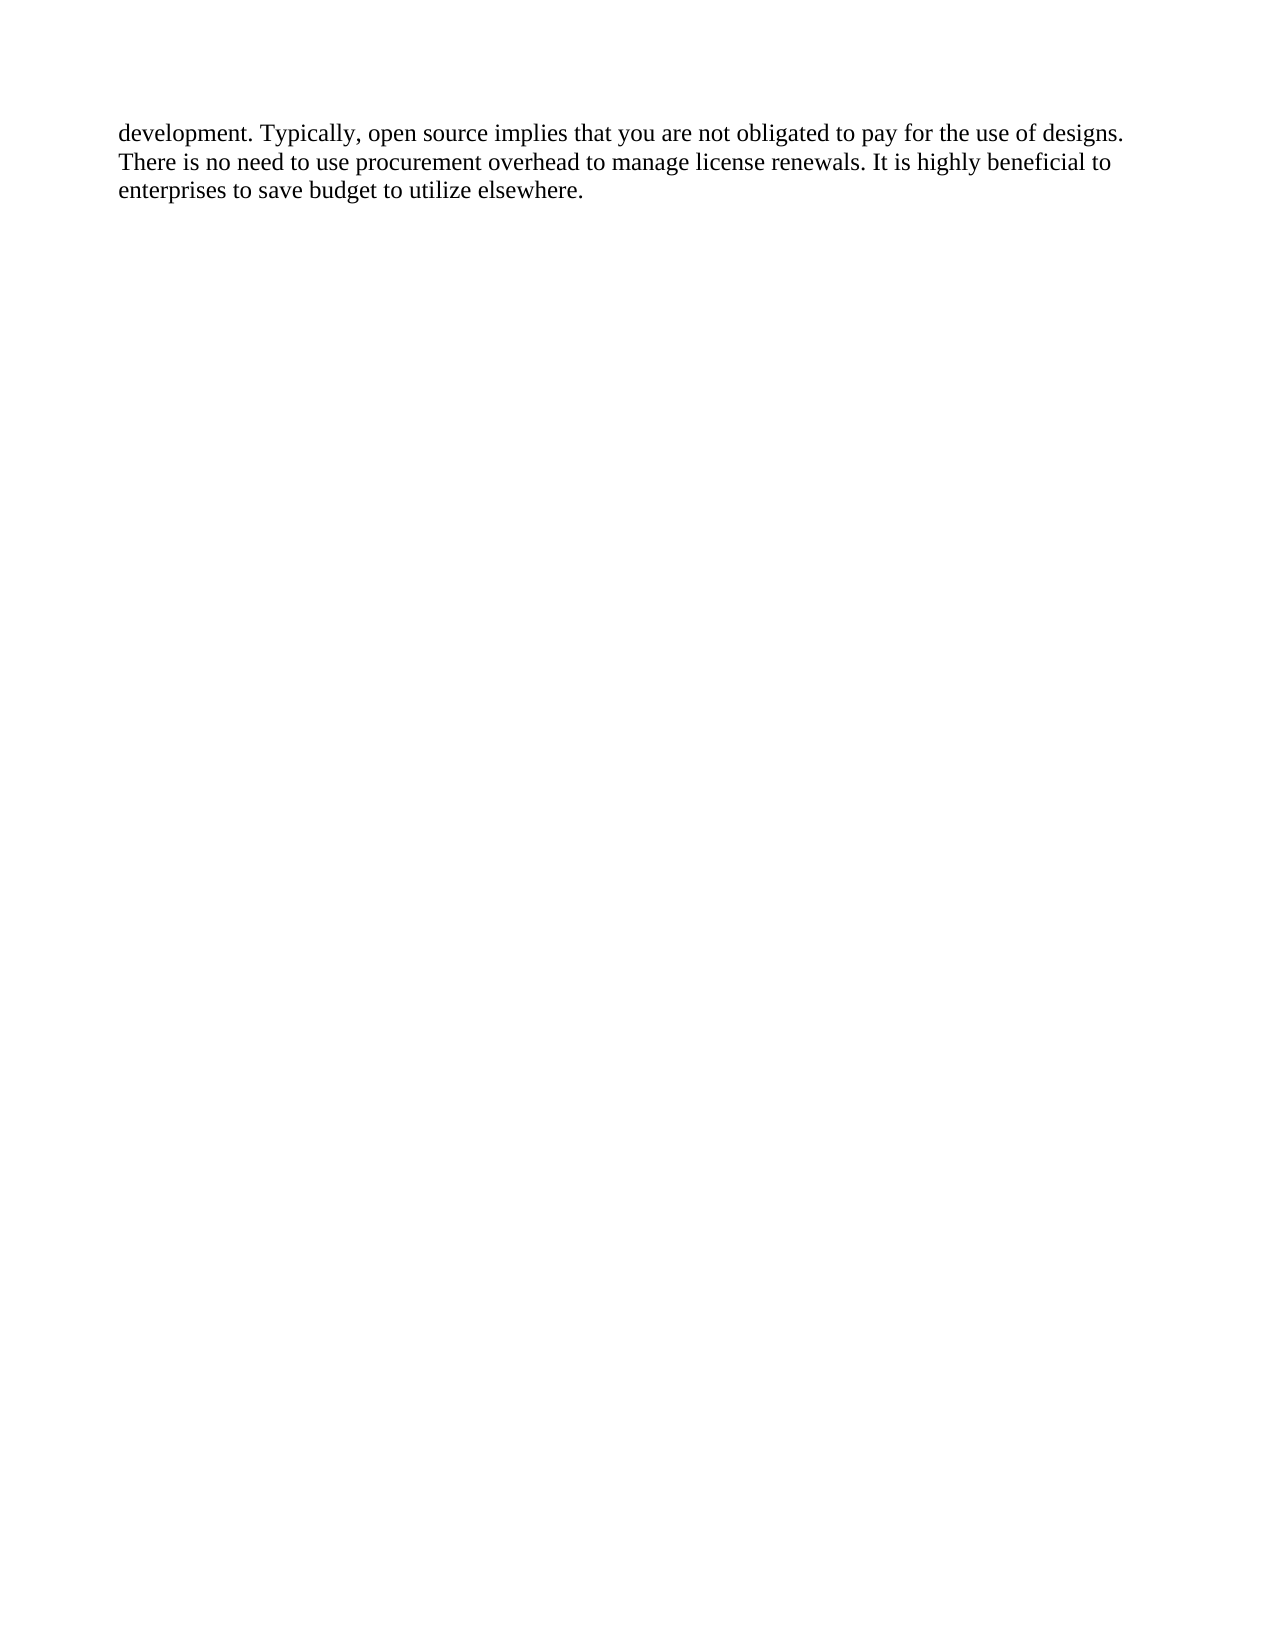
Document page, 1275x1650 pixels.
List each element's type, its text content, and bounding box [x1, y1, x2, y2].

text development. Typically, open source implies that you are not obligated to pay for the use of designs. There is no need to use procurement overhead to manage license renewals. It is highly beneficial to enterprises to save budget to utilize elsewhere. [118, 118, 1157, 204]
